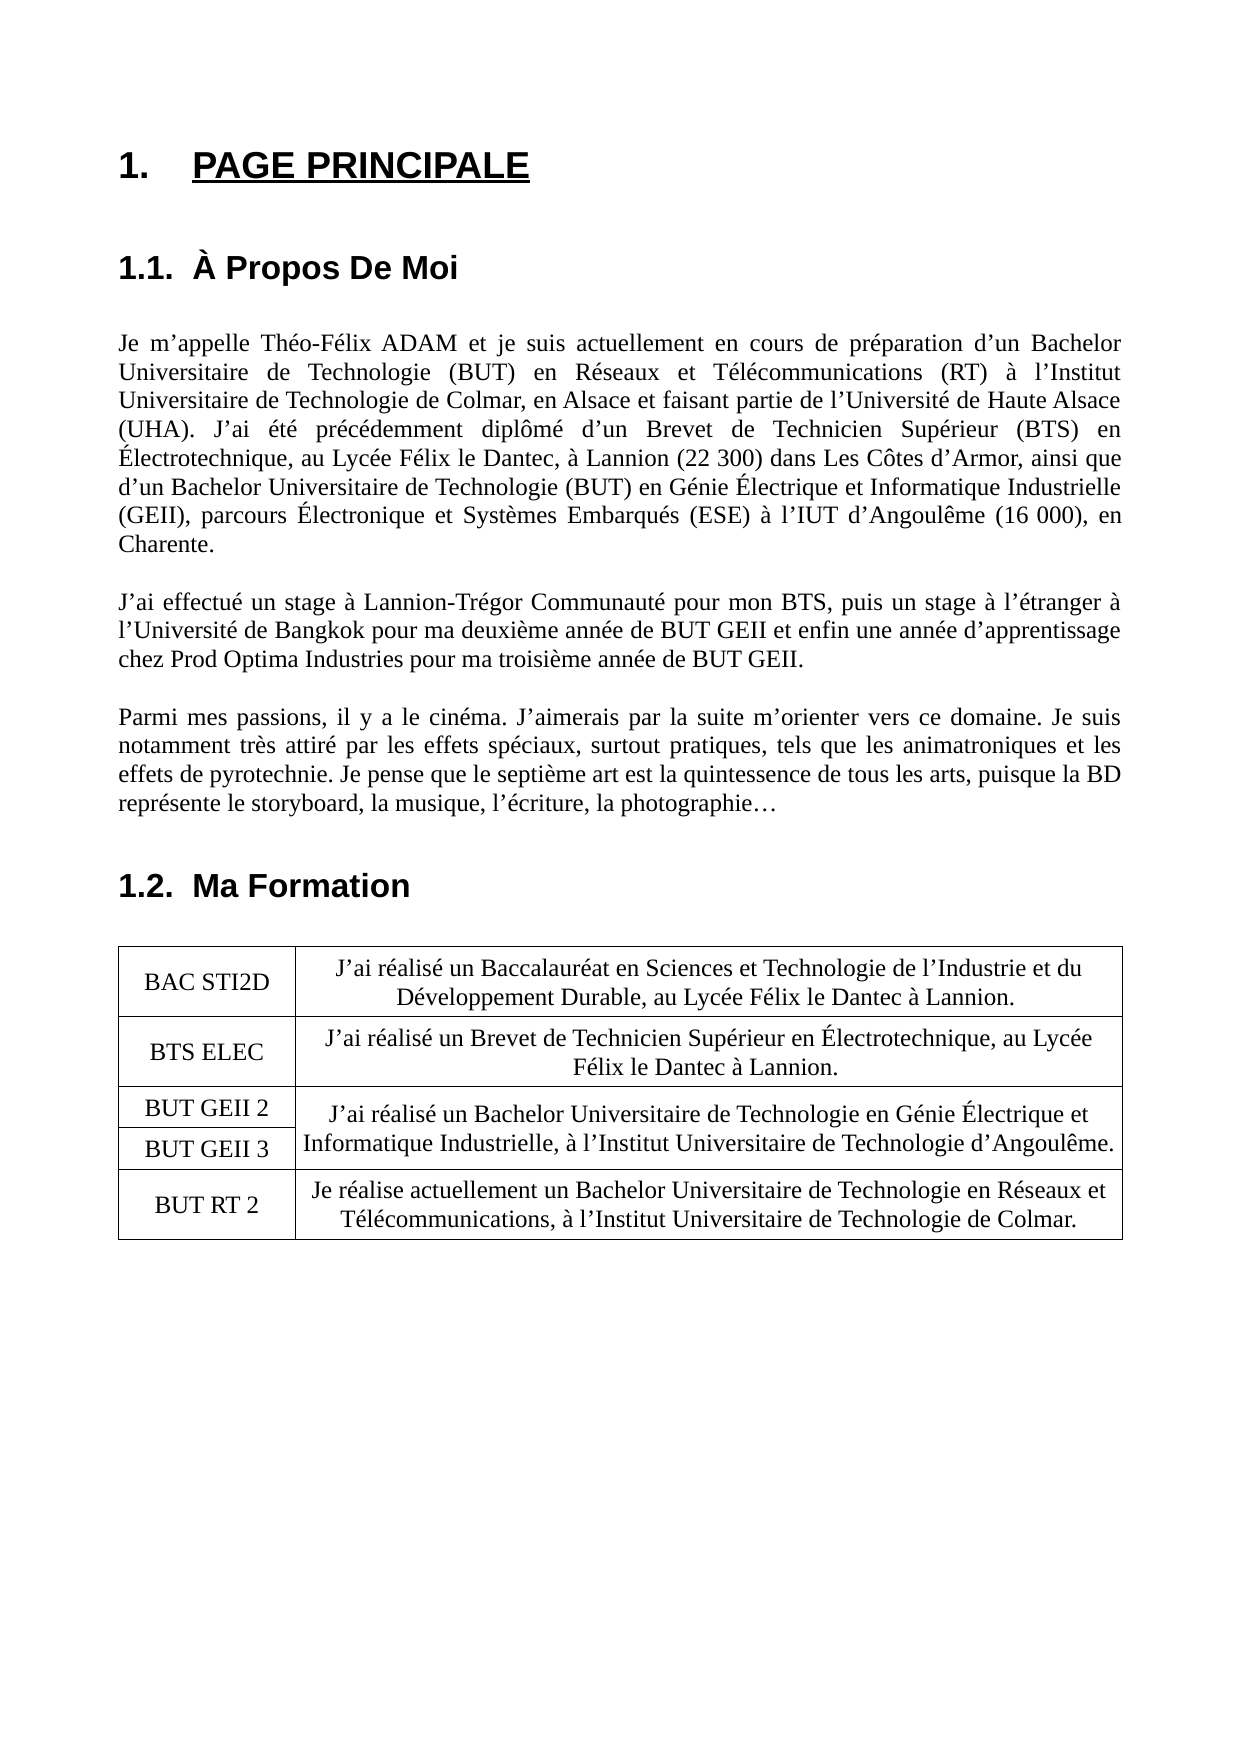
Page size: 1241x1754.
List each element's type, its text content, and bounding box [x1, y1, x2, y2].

table_cell BUT GEII 2 [119, 1087, 295, 1127]
table_cell J’ai réalisé un Brevet de Technicien Supérieur en Électrotechnique, au Lycée Félix le Dantec à Lannion. [296, 1017, 1122, 1086]
table_header J’ai réalisé un Baccalauréat en Sciences et Technologie de l’Industrie et du Développement Durable, au Lycée Félix le Dantec à Lannion. [296, 947, 1122, 1016]
table_header BAC STI2D [119, 947, 295, 1016]
table_cell J’ai réalisé un Bachelor Universitaire de Technologie en Génie Électrique et Informatique Industrielle, à l’Institut Universitaire de Technologie d’Angoulême. [296, 1087, 1122, 1168]
table_cell BUT RT 2 [119, 1170, 295, 1238]
table_cell BUT GEII 3 [119, 1128, 295, 1168]
text Parmi mes passions, il y a le cinéma. J’aimerais par la suite m’orienter vers ce domaine. Je suis notamment très attiré par les effets spéciaux, surtout pratiques, tels que les animatroniques et les effets de pyrotechnie. Je pense que le septième art est la quintessence de tous les arts, puisque la BD représente le storyboard, la musique, l’écriture, la photographie… [118, 702, 1122, 817]
text Je m’appelle Théo-Félix ADAM et je suis actuellement en cours de préparation d’un Bachelor Universitaire de Technologie (BUT) en Réseaux et Télécommunications (RT) à l’Institut Universitaire de Technologie de Colmar, en Alsace et faisant partie de l’Université de Haute Alsace (UHA). J’ai été précédemment diplômé d’un Brevet de Technicien Supérieur (BTS) en Électrotechnique, au Lycée Félix le Dantec, à Lannion (22 300) dans Les Côtes d’Armor, ainsi que d’un Bachelor Universitaire de Technologie (BUT) en Génie Électrique et Informatique Industrielle (GEII), parcours Électronique et Systèmes Embarqués (ESE) à l’IUT d’Angoulême (16 000), en Charente. [118, 328, 1122, 558]
table_cell Je réalise actuellement un Bachelor Universitaire de Technologie en Réseaux et Télécommunications, à l’Institut Universitaire de Technologie de Colmar. [296, 1170, 1122, 1238]
subtitle À propos de moi [118, 248, 1122, 287]
subtitle Page principale [118, 143, 1122, 186]
table_cell BTS ELEC [119, 1017, 295, 1086]
subtitle Ma formation [118, 866, 1122, 905]
text J’ai effectué un stage à Lannion-Trégor Communauté pour mon BTS, puis un stage à l’étranger à l’Université de Bangkok pour ma deuxième année de BUT GEII et enfin une année d’apprentissage chez Prod Optima Industries pour ma troisième année de BUT GEII. [118, 587, 1122, 673]
